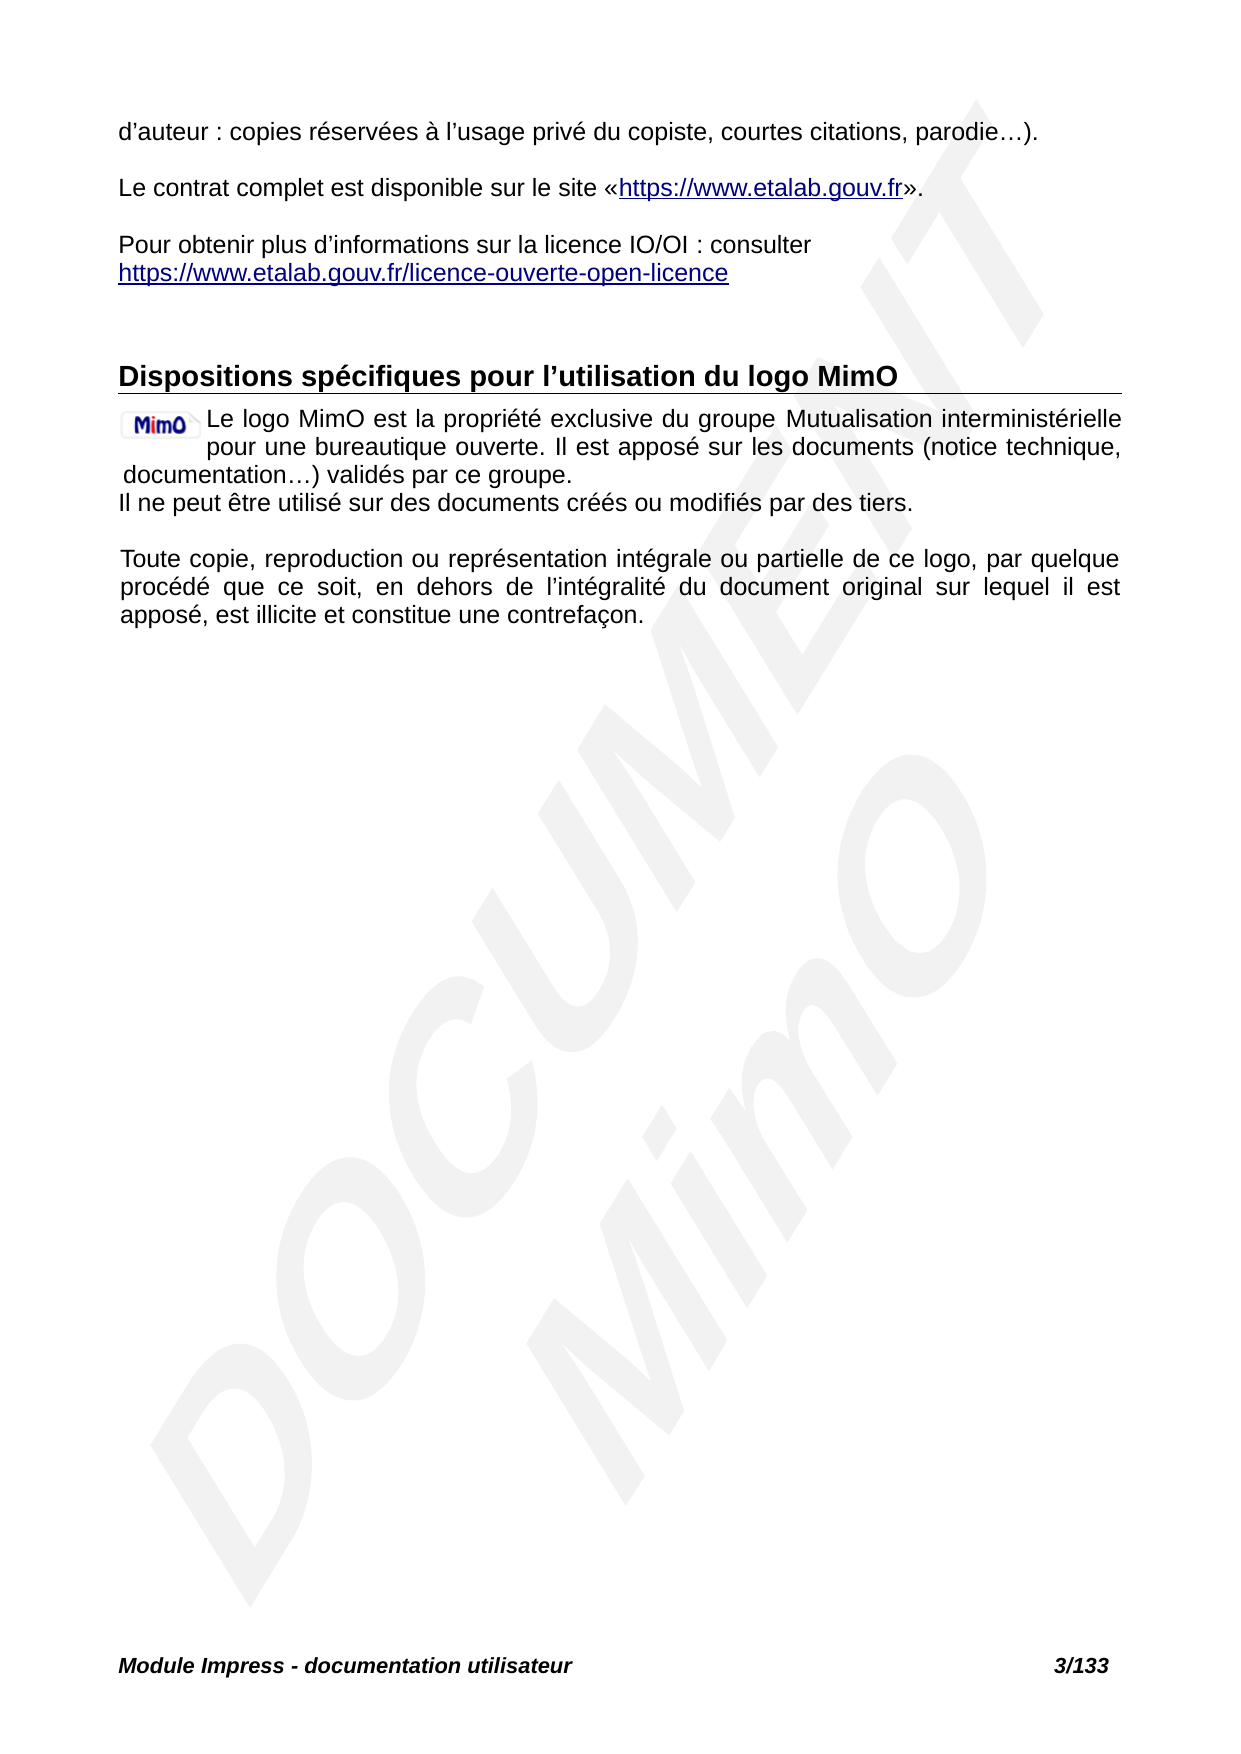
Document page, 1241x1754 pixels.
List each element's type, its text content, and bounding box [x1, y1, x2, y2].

text Toute copie, reproduction ou représentation intégrale ou partielle de ce logo, par quelque procédé que ce soit, en dehors de l’intégralité du document original sur lequel il est apposé, est illicite et constitue une contrefaçon. [120, 545, 1122, 629]
text Le contrat complet est disponible sur le site «https://www.etalab.gouv.fr». [118, 174, 1122, 202]
text d’auteur : copies réservées à l’usage privé du copiste, courtes citations, parodie…). [118, 118, 1122, 146]
picture [120, 411, 202, 439]
text Le logo MimO est la propriété exclusive du groupe Mutualisation interministérielle pour une bureautique ouverte. Il est apposé sur les documents (notice technique, documentation…) validés par ce groupe. [123, 405, 1122, 489]
text Dispositions spécifiques pour l’utilisation du logo MimO [118, 360, 1122, 393]
text Pour obtenir plus d’informations sur la licence IO/OI : consulter https://www.etalab.gouv.fr/licence-ouverte-open-licence [118, 231, 1122, 287]
text Il ne peut être utilisé sur des documents créés ou modifiés par des tiers. [118, 489, 1122, 517]
